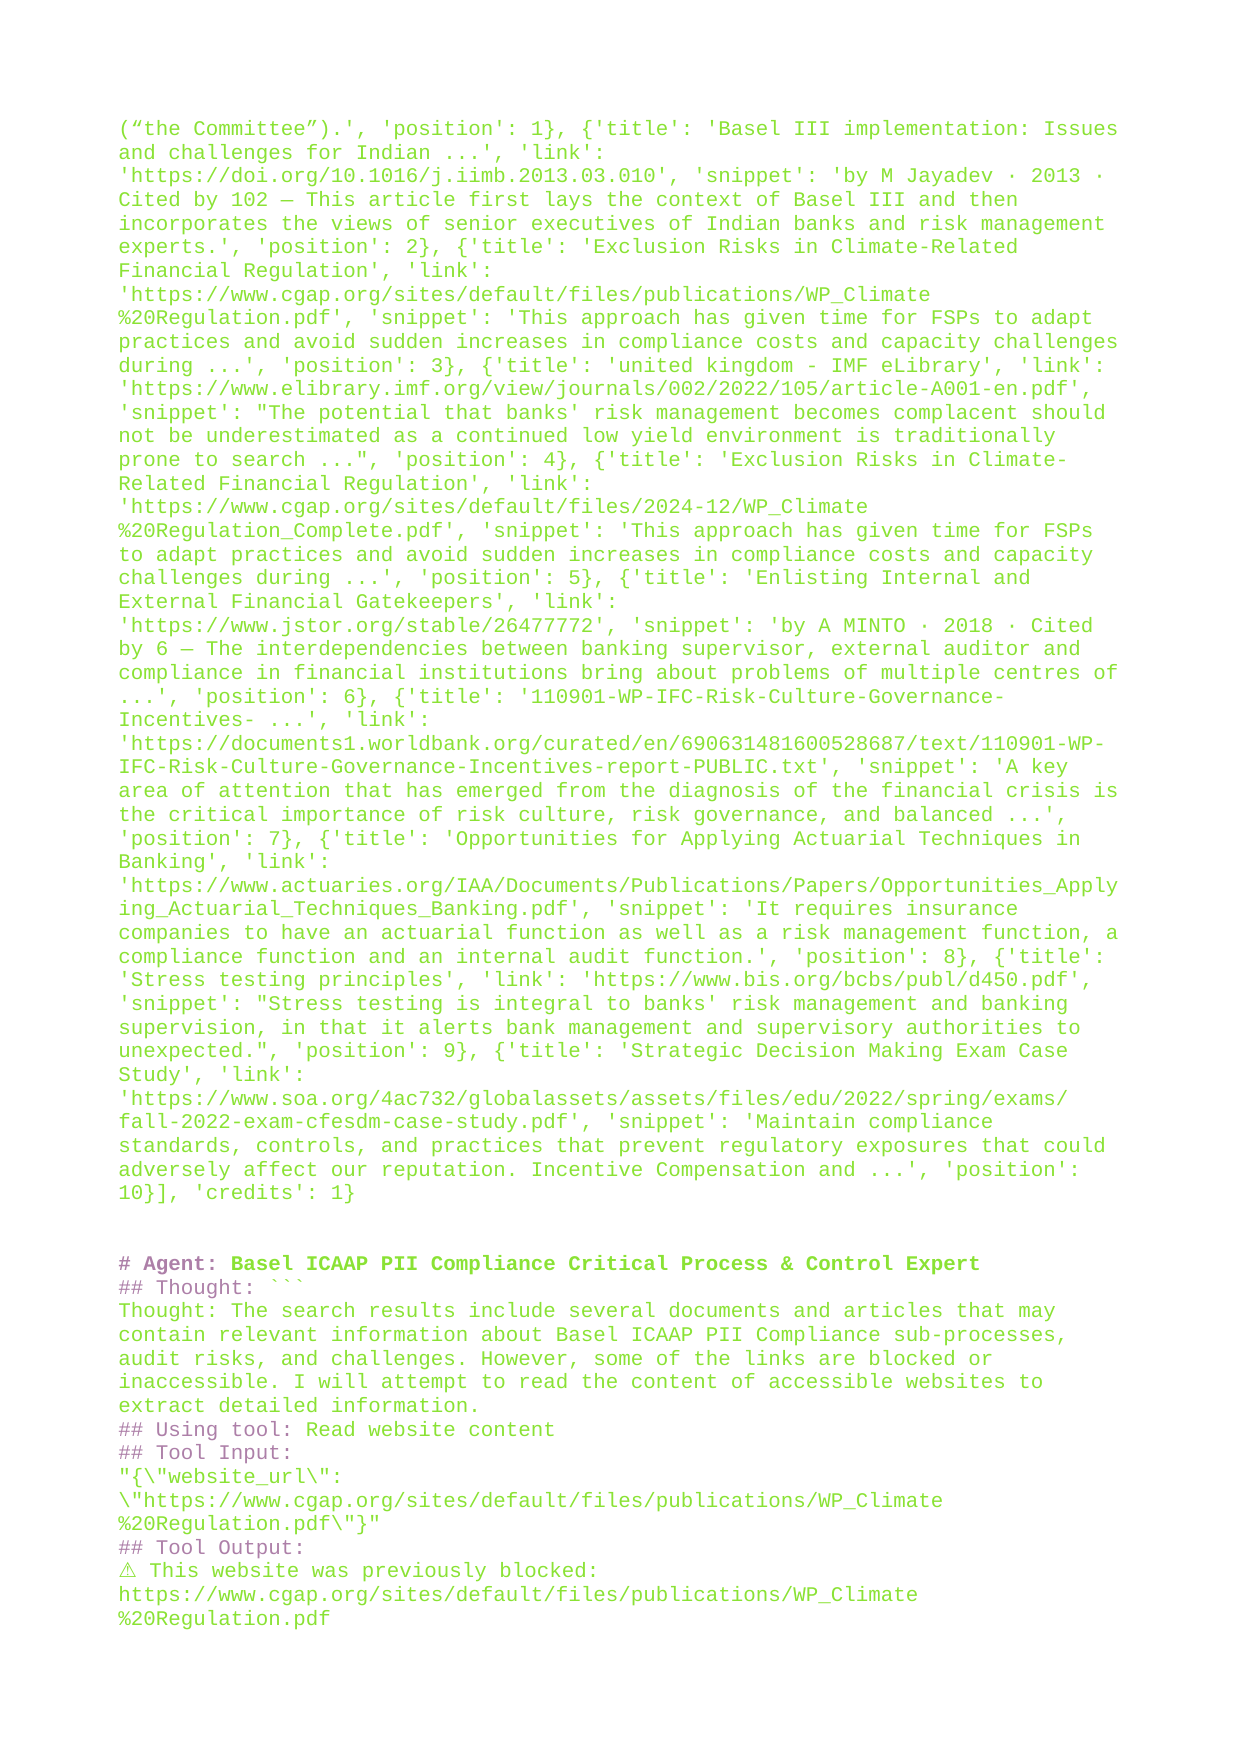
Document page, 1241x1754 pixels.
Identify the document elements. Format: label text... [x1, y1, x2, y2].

text ## Tool Output: [118, 1537, 1122, 1561]
text Thought: The search results include several documents and articles that may contain relevant information about Basel ICAAP PII Compliance sub-processes, audit risks, and challenges. However, some of the links are blocked or inaccessible. I will attempt to read the content of accessible websites to extract detailed information. [118, 1300, 1122, 1419]
text # Agent: Basel ICAAP PII Compliance Critical Process & Control Expert [118, 1253, 1122, 1277]
text ⚠️ This website was previously blocked: https://www.cgap.org/sites/default/files/publications/WP_Climate%20Regulation.pdf [118, 1561, 1122, 1631]
text (“the Committee”).', 'position': 1}, {'title': 'Basel III implementation: Issues and challenges for Indian ...', 'link': 'https://doi.org/10.1016/j.iimb.2013.03.010', 'snippet': 'by M Jayadev · 2013 · Cited by 102 — This article first lays the context of Basel III and then incorporates the views of senior executives of Indian banks and risk management experts.', 'position': 2}, {'title': 'Exclusion Risks in Climate-Related Financial Regulation', 'link': 'https://www.cgap.org/sites/default/files/publications/WP_Climate%20Regulation.pdf', 'snippet': 'This approach has given time for FSPs to adapt practices and avoid sudden increases in compliance costs and capacity challenges during ...', 'position': 3}, {'title': 'united kingdom - IMF eLibrary', 'link': 'https://www.elibrary.imf.org/view/journals/002/2022/105/article-A001-en.pdf', 'snippet': "The potential that banks' risk management becomes complacent should not be underestimated as a continued low yield environment is traditionally prone to search ...", 'position': 4}, {'title': 'Exclusion Risks in Climate-Related Financial Regulation', 'link': 'https://www.cgap.org/sites/default/files/2024-12/WP_Climate%20Regulation_Complete.pdf', 'snippet': 'This approach has given time for FSPs to adapt practices and avoid sudden increases in compliance costs and capacity challenges during ...', 'position': 5}, {'title': 'Enlisting Internal and External Financial Gatekeepers', 'link': 'https://www.jstor.org/stable/26477772', 'snippet': 'by A MINTO · 2018 · Cited by 6 — The interdependencies between banking supervisor, external auditor and compliance in financial institutions bring about problems of multiple centres of ...', 'position': 6}, {'title': '110901-WP-IFC-Risk-Culture-Governance-Incentives- ...', 'link': 'https://documents1.worldbank.org/curated/en/690631481600528687/text/110901-WP-IFC-Risk-Culture-Governance-Incentives-report-PUBLIC.txt', 'snippet': 'A key area of attention that has emerged from the diagnosis of the financial crisis is the critical importance of risk culture, risk governance, and balanced ...', 'position': 7}, {'title': 'Opportunities for Applying Actuarial Techniques in Banking', 'link': 'https://www.actuaries.org/IAA/Documents/Publications/Papers/Opportunities_Applying_Actuarial_Techniques_Banking.pdf', 'snippet': 'It requires insurance companies to have an actuarial function as well as a risk management function, a compliance function and an internal audit function.', 'position': 8}, {'title': 'Stress testing principles', 'link': 'https://www.bis.org/bcbs/publ/d450.pdf', 'snippet': "Stress testing is integral to banks' risk management and banking supervision, in that it alerts bank management and supervisory authorities to unexpected.", 'position': 9}, {'title': 'Strategic Decision Making Exam Case Study', 'link': 'https://www.soa.org/4ac732/globalassets/assets/files/edu/2022/spring/exams/fall-2022-exam-cfesdm-case-study.pdf', 'snippet': 'Maintain compliance standards, controls, and practices that prevent regulatory exposures that could adversely affect our reputation. Incentive Compensation and ...', 'position': 10}], 'credits': 1} [118, 118, 1122, 1206]
text ## Thought: ``` [118, 1277, 1122, 1300]
text ## Using tool: Read website content [118, 1419, 1122, 1442]
text ## Tool Input: [118, 1442, 1122, 1466]
text "{\"website_url\": \"https://www.cgap.org/sites/default/files/publications/WP_Climate%20Regulation.pdf\"}" [118, 1466, 1122, 1537]
